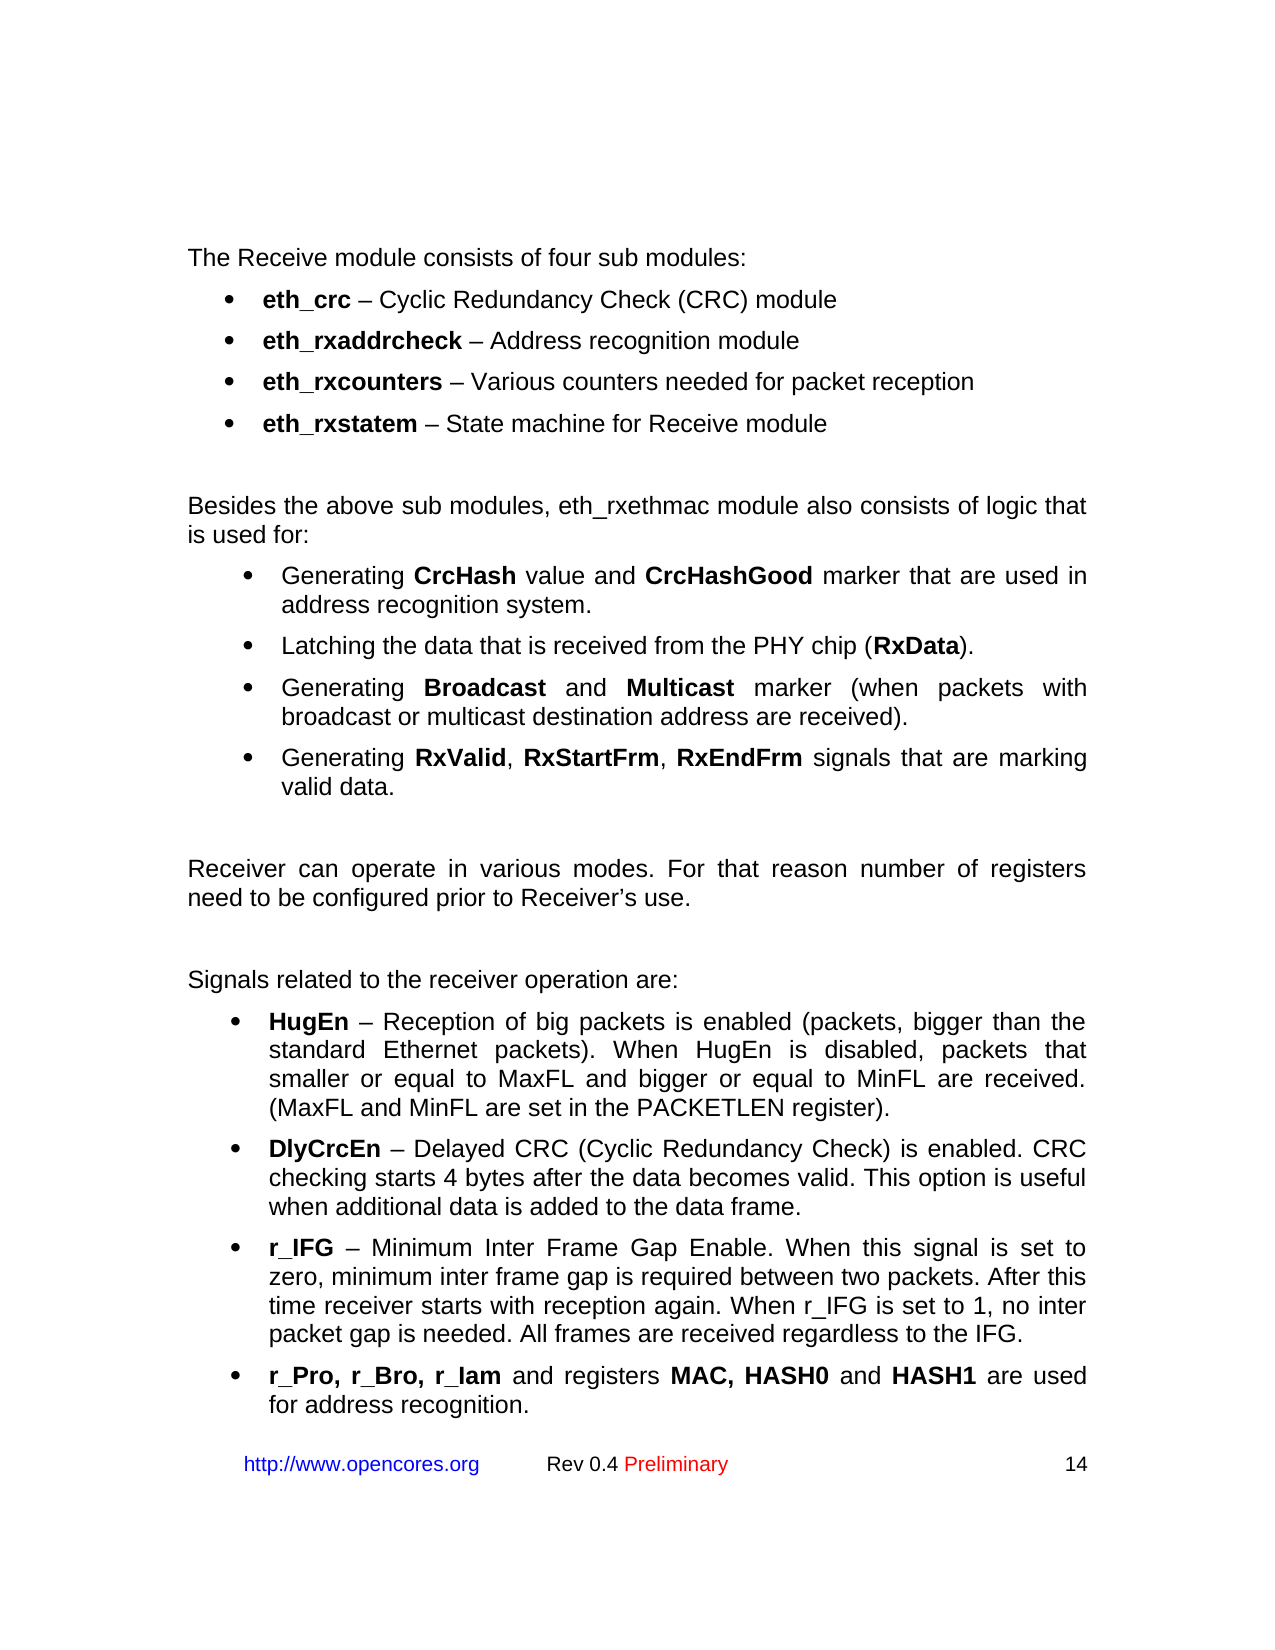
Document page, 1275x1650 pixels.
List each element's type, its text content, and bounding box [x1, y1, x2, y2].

list r_IFG – Minimum Inter Frame Gap Enable. When this signal is set to zero, minimum inter frame gap is required between two packets. After this time receiver starts with reception again. When r_IFG is set to 1, no inter packet gap is needed. All frames are received regardless to the IFG. [231, 1233, 1088, 1348]
list eth_rxaddrcheck – Address recognition module [225, 326, 1088, 355]
list eth_rxstatem – State machine for Receive module [225, 409, 1088, 437]
list DlyCrcEn – Delayed CRC (Cyclic Redundancy Check) is enabled. CRC checking starts 4 bytes after the data becomes valid. This option is useful when additional data is added to the data frame. [231, 1134, 1088, 1221]
list Latching the data that is received from the PHY chip (RxData). [243, 631, 1088, 660]
list eth_rxcounters – Various counters needed for packet reception [225, 367, 1088, 396]
text Receiver can operate in various modes. For that reason number of registers need to be configured prior to Receiver’s use. [187, 854, 1088, 912]
list Generating CrcHash value and CrcHashGood marker that are used in address recognition system. [243, 561, 1088, 619]
list eth_crc – Cyclic Redundancy Check (CRC) module [225, 284, 1088, 313]
list Generating RxValid, RxStartFrm, RxEndFrm signals that are marking valid data. [243, 743, 1088, 800]
text Besides the above sub modules, eth_rxethmac module also consists of logic that is used for: [187, 491, 1088, 549]
list Generating Broadcast and Multicast marker (when packets with broadcast or multicast destination address are received). [243, 673, 1088, 730]
list r_Pro, r_Bro, r_Iam and registers MAC, HASH0 and HASH1 are used for address recognition. [231, 1361, 1088, 1418]
list HugEn – Reception of big packets is enabled (packets, bigger than the standard Ethernet packets). When HugEn is disabled, packets that smaller or equal to MaxFL and bigger or equal to MinFL are received. (MaxFL and MinFL are set in the PACKETLEN register). [231, 1007, 1088, 1122]
text The Receive module consists of four sub modules: [187, 243, 1088, 272]
text Signals related to the receiver operation are: [187, 965, 1088, 994]
